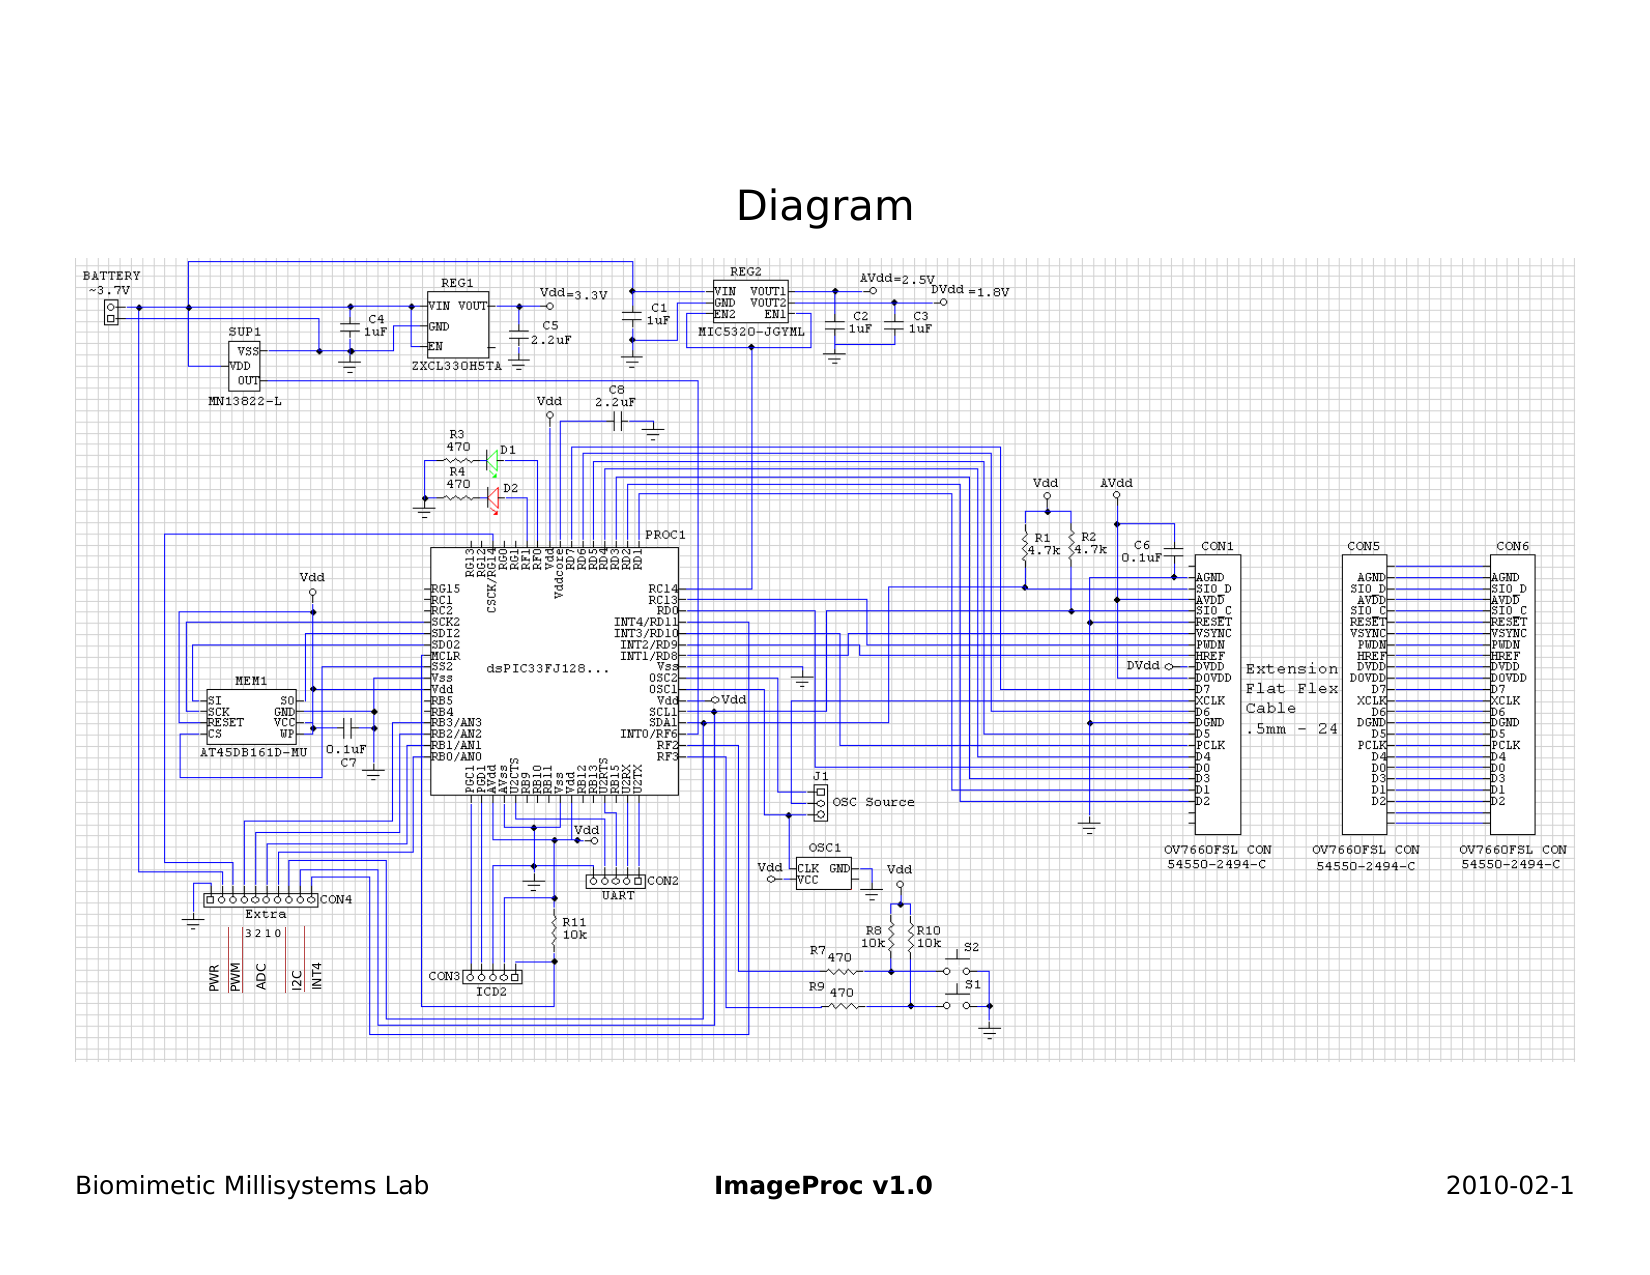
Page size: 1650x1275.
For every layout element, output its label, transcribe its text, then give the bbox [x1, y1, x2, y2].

text Diagram [75, 182, 1575, 230]
picture [75, 258, 1575, 1062]
